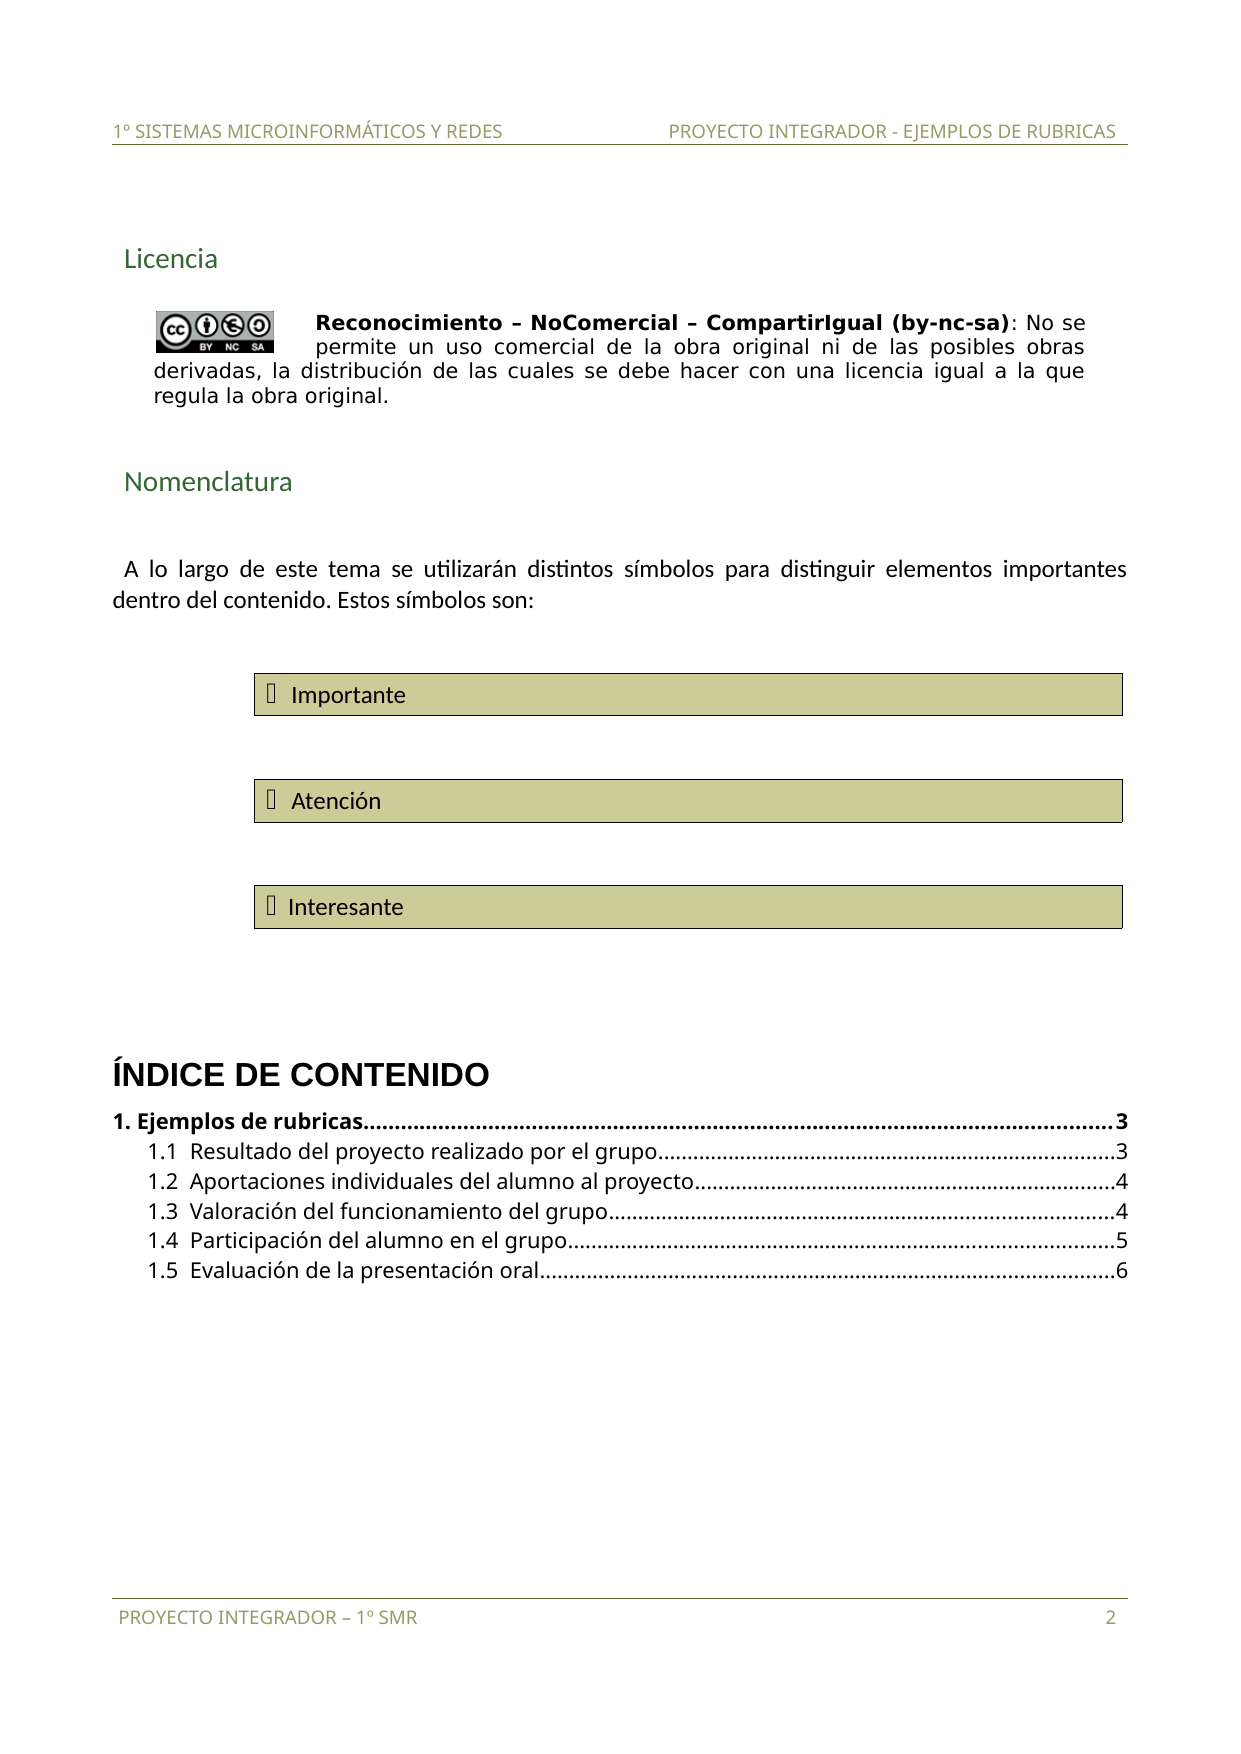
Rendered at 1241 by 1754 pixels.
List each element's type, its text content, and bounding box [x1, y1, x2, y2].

text 1. Ejemplos de rubricas 3 [112, 1106, 1128, 1136]
text  Importante [255, 674, 1122, 715]
text 1.2 Aportaciones individuales del alumno al proyecto 4 [142, 1166, 1128, 1196]
text Licencia [112, 240, 1128, 276]
text A lo largo de este tema se utilizarán distintos símbolos para distinguir elementos importantes dentro del contenido. Estos símbolos son: [112, 553, 1128, 614]
text 1.3 Valoración del funcionamiento del grupo 4 [142, 1196, 1128, 1225]
text 1.1 Resultado del proyecto realizado por el grupo 3 [142, 1136, 1128, 1166]
text Nomenclatura [112, 463, 1128, 498]
text  Interesante [255, 886, 1122, 928]
text  Atención [255, 780, 1122, 822]
picture [156, 311, 274, 353]
text 1.5 Evaluación de la presentación oral 6 [142, 1255, 1128, 1285]
text 1.4 Participación del alumno en el grupo 5 [142, 1225, 1128, 1255]
subtitle Índice de contenido [112, 1055, 1128, 1094]
text Reconocimiento – NoComercial – CompartirIgual (by-nc-sa): No se permite un uso comercial de la obra original ni de las posibles obras derivadas, la distribución de las cuales se debe hacer con una licencia igual a la que regula la obra original. [153, 311, 1086, 408]
